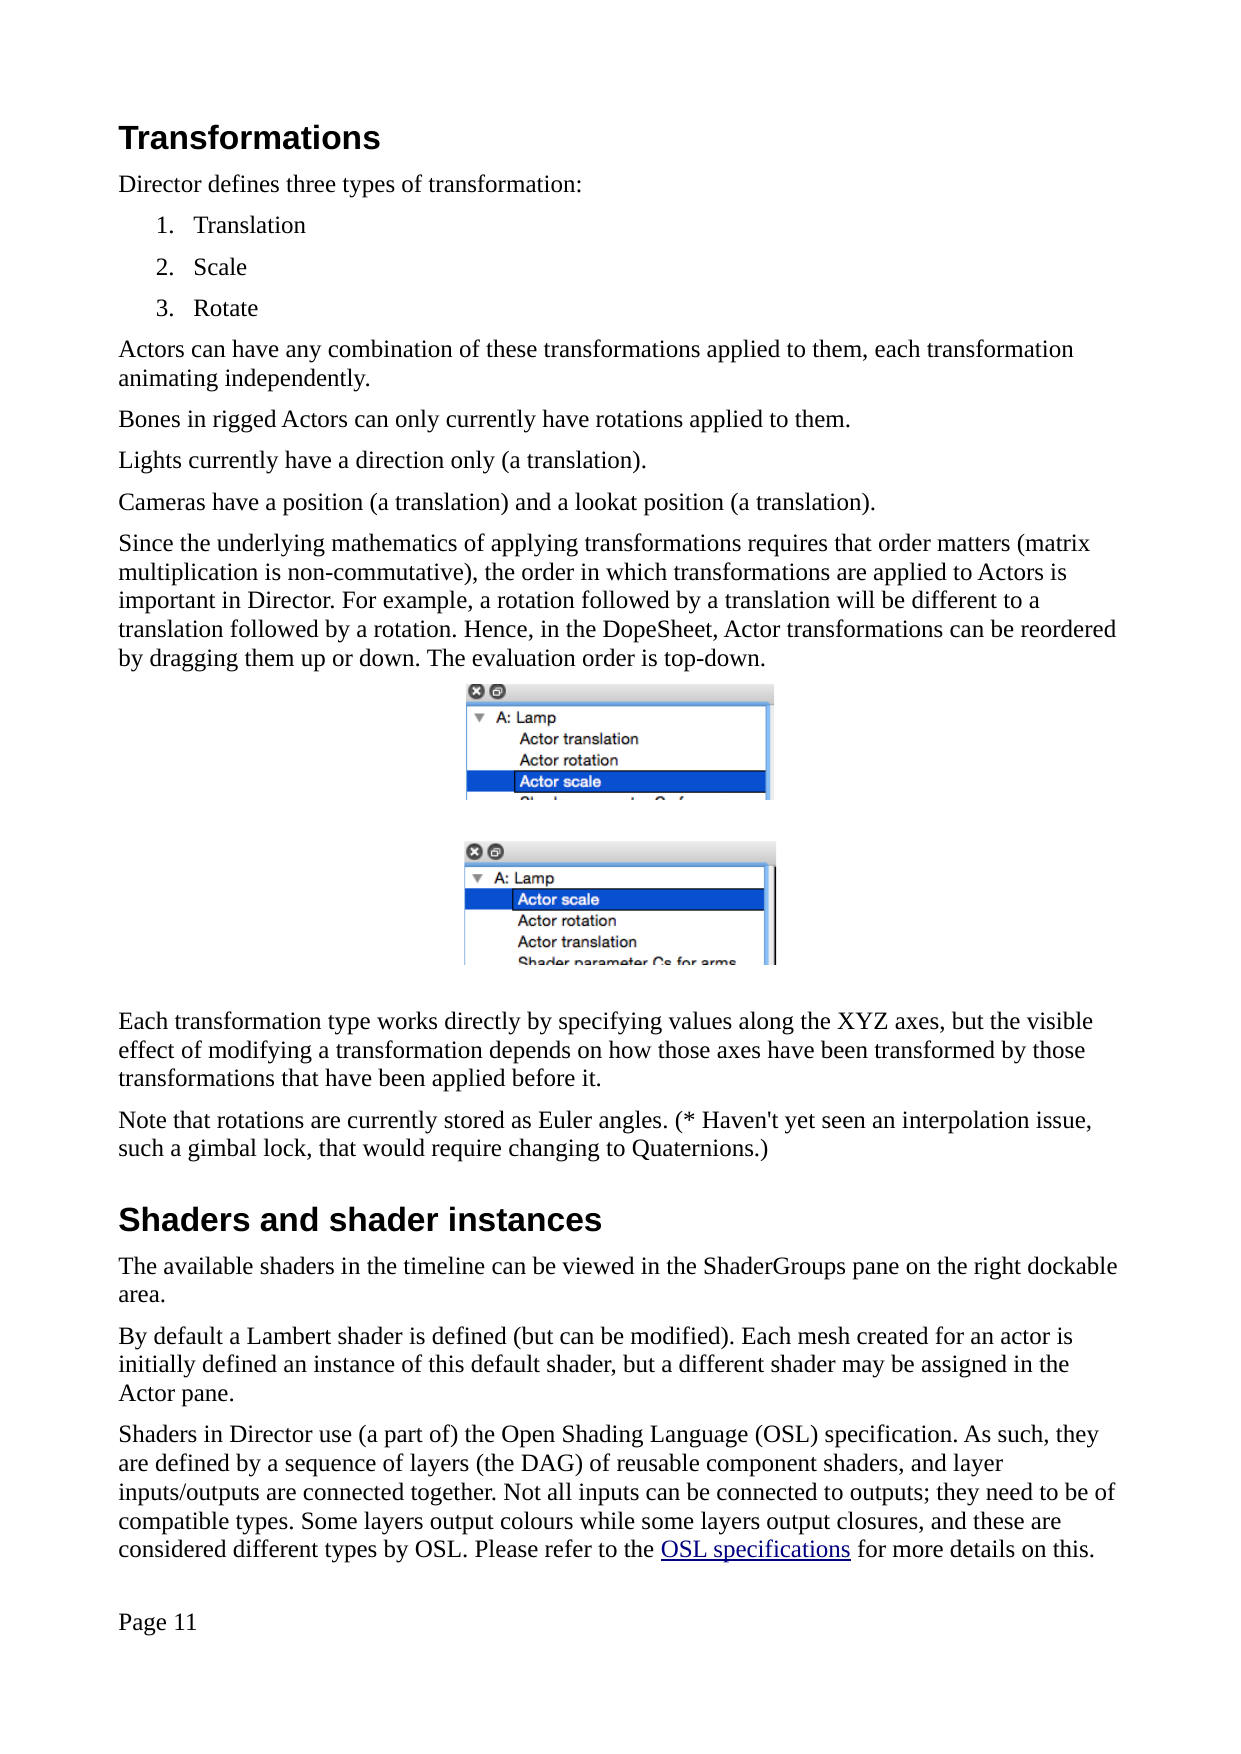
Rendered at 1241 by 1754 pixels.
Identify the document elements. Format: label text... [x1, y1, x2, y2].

text Each transformation type works directly by specifying values along the XYZ axes, but the visible effect of modifying a transformation depends on how those axes have been transformed by those transformations that have been applied before it. [118, 1006, 1122, 1092]
text Cameras have a position (a translation) and a lookat position (a translation). [118, 487, 1122, 516]
text Bones in rigged Actors can only currently have rotations applied to them. [118, 404, 1122, 433]
text Lights currently have a direction only (a translation). [118, 446, 1122, 474]
subtitle Transformations [118, 118, 1122, 157]
subtitle Shaders and shader instances [118, 1200, 1122, 1238]
text By default a Lambert shader is defined (but can be modified). Each mesh created for an actor is initially defined an instance of this default shader, but a different shader may be assigned in the Actor pane. [118, 1321, 1122, 1407]
text Shaders in Director use (a part of) the Open Shading Language (OSL) specification. As such, they are defined by a sequence of layers (the DAG) of reusable component shaders, and layer inputs/outputs are connected together. Not all inputs can be connected to outputs; they need to be of compatible types. Some layers output colours while some layers output closures, and these are considered different types by OSL. Please refer to the OSL specifications for more details on this. [118, 1419, 1122, 1563]
list Rotate [156, 293, 1122, 322]
list Translation [156, 211, 1122, 239]
text Director defines three types of transformation: [118, 169, 1122, 198]
list Scale [156, 252, 1122, 281]
picture [464, 840, 777, 965]
text Since the underlying mathematics of applying transformations requires that order matters (matrix multiplication is non-commutative), the order in which transformations are applied to Actors is important in Director. For example, a rotation followed by a translation will be different to a translation followed by a rotation. Hence, in the DopeSheet, Actor transformations can be reordered by dragging them up or down. The evaluation order is top-down. [118, 528, 1122, 672]
text Note that rotations are currently stored as Euler angles. (* Haven't yet seen an interpolation issue, such a gimbal lock, that would require changing to Quaternions.) [118, 1105, 1122, 1162]
text The available shaders in the timeline can be viewed in the ShaderGroups pane on the right dockable area. [118, 1251, 1122, 1308]
text Actors can have any combination of these transformations applied to them, each transformation animating independently. [118, 334, 1122, 392]
picture [466, 684, 775, 800]
